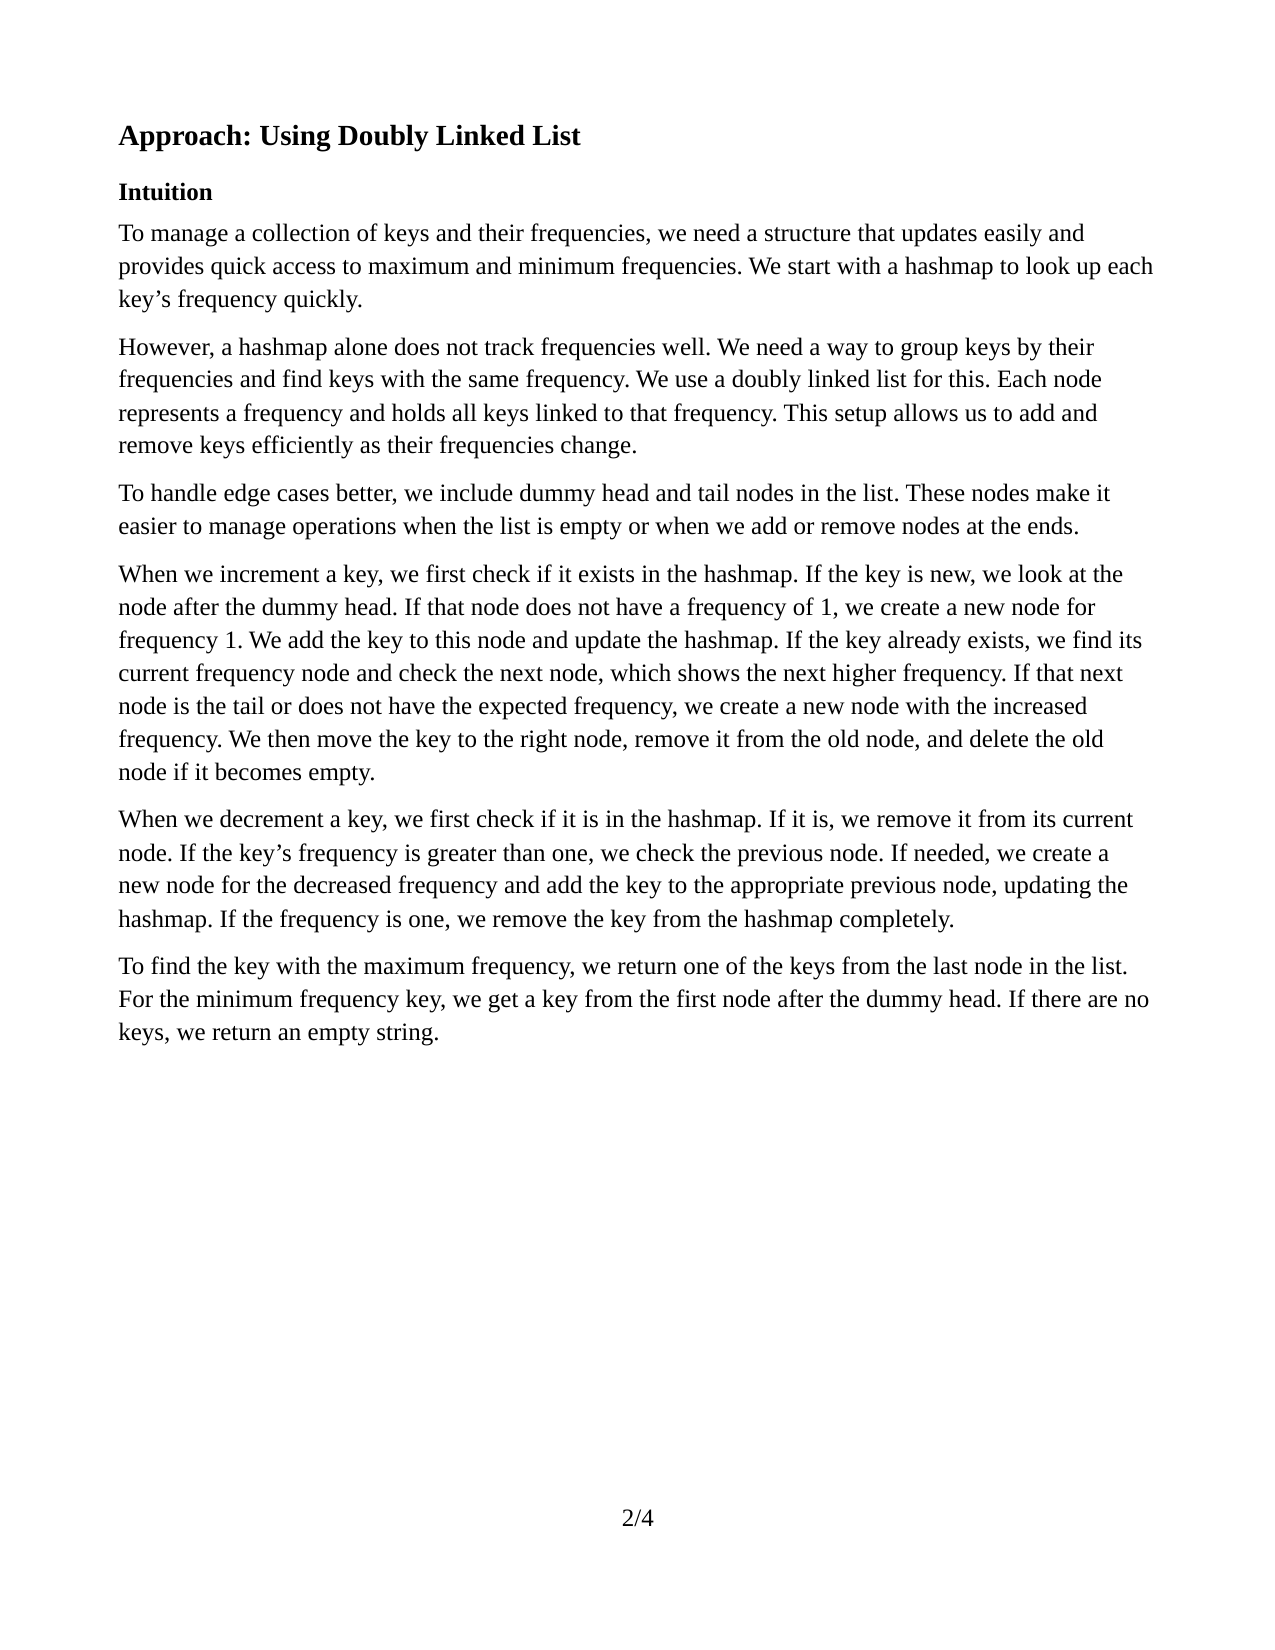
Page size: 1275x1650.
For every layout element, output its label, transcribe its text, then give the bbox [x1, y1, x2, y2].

text To handle edge cases better, we include dummy head and tail nodes in the list. These nodes make it easier to manage operations when the list is empty or when we add or remove nodes at the ends. [118, 478, 1157, 540]
text When we increment a key, we first check if it exists in the hashmap. If the key is new, we look at the node after the dummy head. If that node does not have a frequency of 1, we create a new node for frequency 1. We add the key to this node and update the hashmap. If the key already exists, we find its current frequency node and check the next node, which shows the next higher frequency. If that next node is the tail or does not have the expected frequency, we create a new node with the increased frequency. We then move the key to the right node, remove it from the old node, and delete the old node if it becomes empty. [118, 559, 1157, 786]
text However, a hashmap alone does not track frequencies well. We need a way to group keys by their frequencies and find keys with the same frequency. We use a doubly linked list for this. Each node represents a frequency and holds all keys linked to that frequency. This setup allows us to add and remove keys efficiently as their frequencies change. [118, 332, 1157, 459]
text When we decrement a key, we first check if it is in the hashmap. If it is, we remove it from its current node. If the key’s frequency is greater than one, we check the previous node. If needed, we create a new node for the decreased frequency and add the key to the appropriate previous node, updating the hashmap. If the frequency is one, we remove the key from the hashmap completely. [118, 804, 1157, 932]
subtitle Approach: Using Doubly Linked List [118, 118, 1157, 152]
text To manage a collection of keys and their frequencies, we need a structure that updates easily and provides quick access to maximum and minimum frequencies. We start with a hashmap to look up each key’s frequency quickly. [118, 218, 1157, 313]
text To find the key with the maximum frequency, we return one of the keys from the last node in the list. For the minimum frequency key, we get a key from the first node after the dummy head. If there are no keys, we return an empty string. [118, 951, 1157, 1046]
subtitle Intuition [118, 177, 1157, 205]
